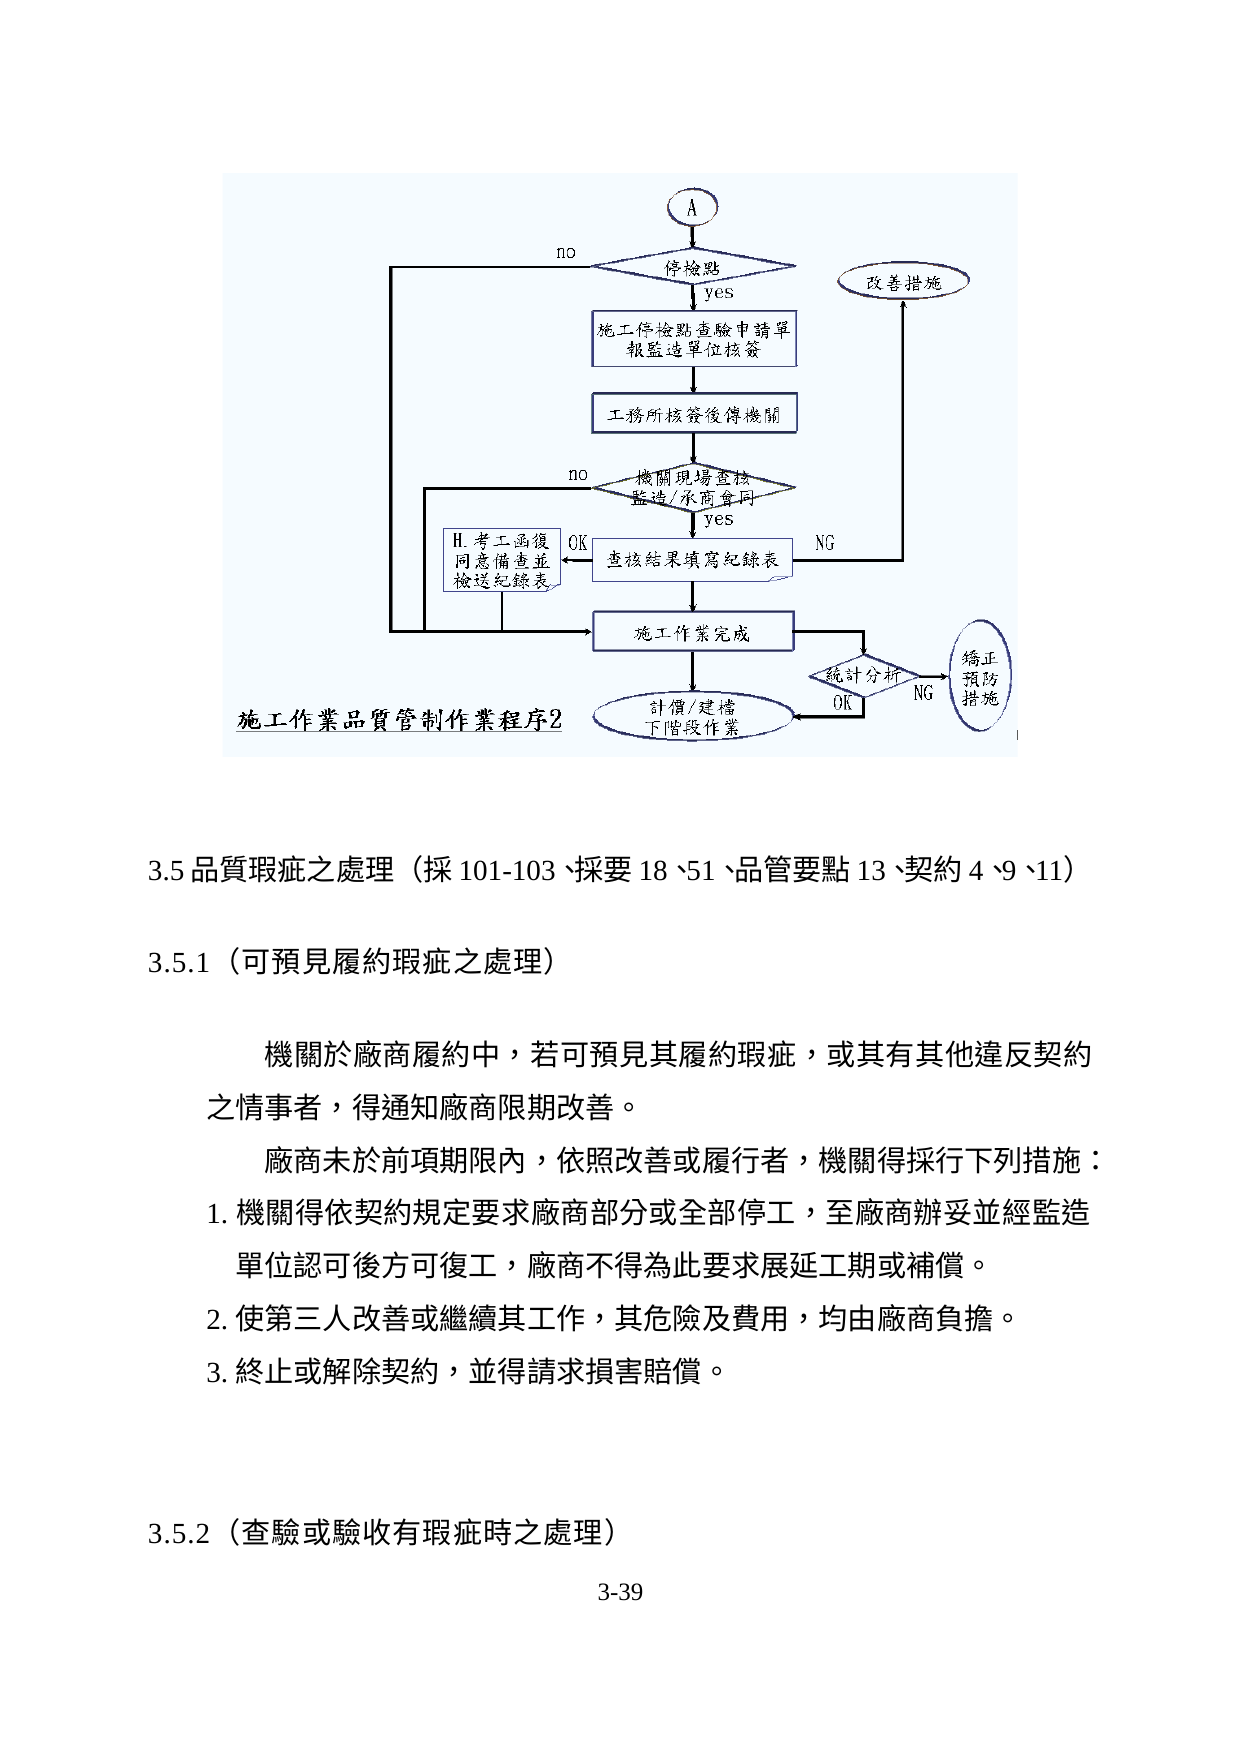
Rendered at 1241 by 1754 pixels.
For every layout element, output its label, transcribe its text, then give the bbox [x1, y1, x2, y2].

text 1. 機關得依契約規定要求廠商部分或全部停工，至廠商辦妥並經監造單位認可後方可復工，廠商不得為此要求展延工期或補償。 [206, 1190, 1092, 1285]
subtitle 3.5品質瑕疵之處理（採101-103、採要18、51、品管要點13、契約4、9、11） [148, 846, 1092, 889]
text 2. 使第三人改善或繼續其工作，其危險及費用，均由廠商負擔。 [206, 1296, 1092, 1338]
text 機關於廠商履約中，若可預見其履約瑕疵，或其有其他違反契約之情事者，得通知廠商限期改善。 [206, 1032, 1092, 1127]
text 廠商未於前項期限內，依照改善或履行者，機關得採行下列措施： [206, 1137, 1092, 1179]
subtitle 3.5.1（可預見履約瑕疵之處理） [148, 939, 1092, 981]
picture [222, 173, 1018, 757]
subtitle 3.5.2（查驗或驗收有瑕疵時之處理） [148, 1510, 1092, 1552]
text 3. 終止或解除契約，並得請求損害賠償。 [206, 1348, 1092, 1391]
